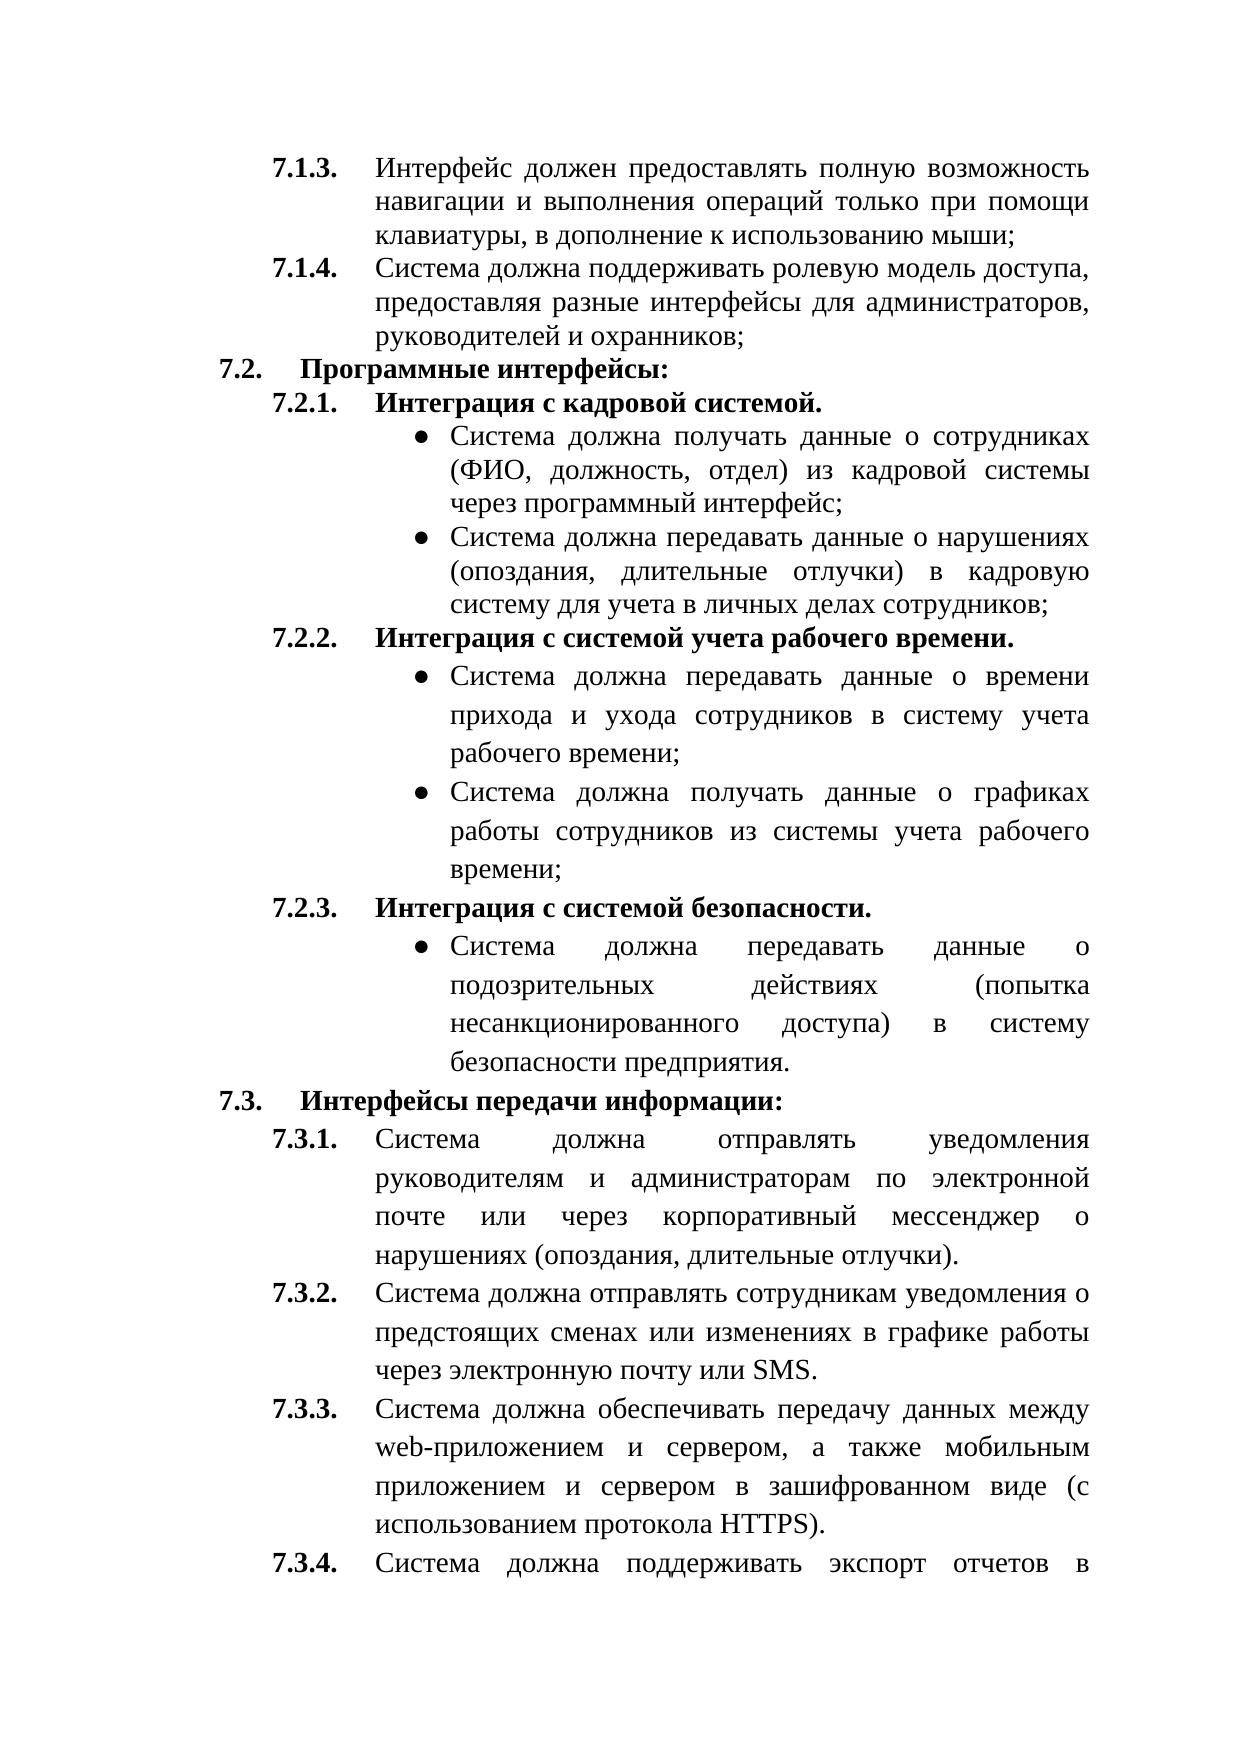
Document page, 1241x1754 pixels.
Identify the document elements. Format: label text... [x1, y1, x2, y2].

list Система должна поддерживать ролевую модель доступа, предоставляя разные интерфейсы для администраторов, руководителей и охранников; [337, 251, 1090, 351]
list Интеграция с системой безопасности. [337, 890, 1090, 923]
list Система должна поддерживать экспорт отчетов в [337, 1545, 1090, 1579]
list Интерфейс должен предоставлять полную возможность навигации и выполнения операций только при помощи клавиатуры, в дополнение к использованию мыши; [337, 150, 1090, 251]
list Интеграция с кадровой системой. [337, 385, 1090, 418]
list Программные интерфейсы: [262, 351, 1090, 385]
list Система должна отправлять сотрудникам уведомления о предстоящих сменах или изменениях в графике работы через электронную почту или SMS. [337, 1275, 1090, 1386]
list Система должна передавать данные о нарушениях (опоздания, длительные отлучки) в кадровую систему для учета в личных делах сотрудников; [412, 519, 1090, 620]
list Система должна передавать данные о времени прихода и ухода сотрудников в систему учета рабочего времени; [412, 658, 1090, 769]
list Система должна отправлять уведомления руководителям и администраторам по электронной почте или через корпоративный мессенджер о нарушениях (опоздания, длительные отлучки). [337, 1121, 1090, 1270]
list Система должна получать данные о сотрудниках (ФИО, должность, отдел) из кадровой системы через программный интерфейс; [412, 418, 1090, 519]
list Система должна обеспечивать передачу данных между web-приложением и сервером, а также мобильным приложением и сервером в зашифрованном виде (с использованием протокола HTTPS). [337, 1391, 1090, 1540]
list Интеграция с системой учета рабочего времени. [337, 620, 1090, 653]
list Интерфейсы передачи информации: [262, 1083, 1090, 1116]
list Система должна передавать данные о подозрительных действиях (попытка несанкционированного доступа) в систему безопасности предприятия. [412, 928, 1090, 1078]
list Система должна получать данные о графиках работы сотрудников из системы учета рабочего времени; [412, 774, 1090, 885]
